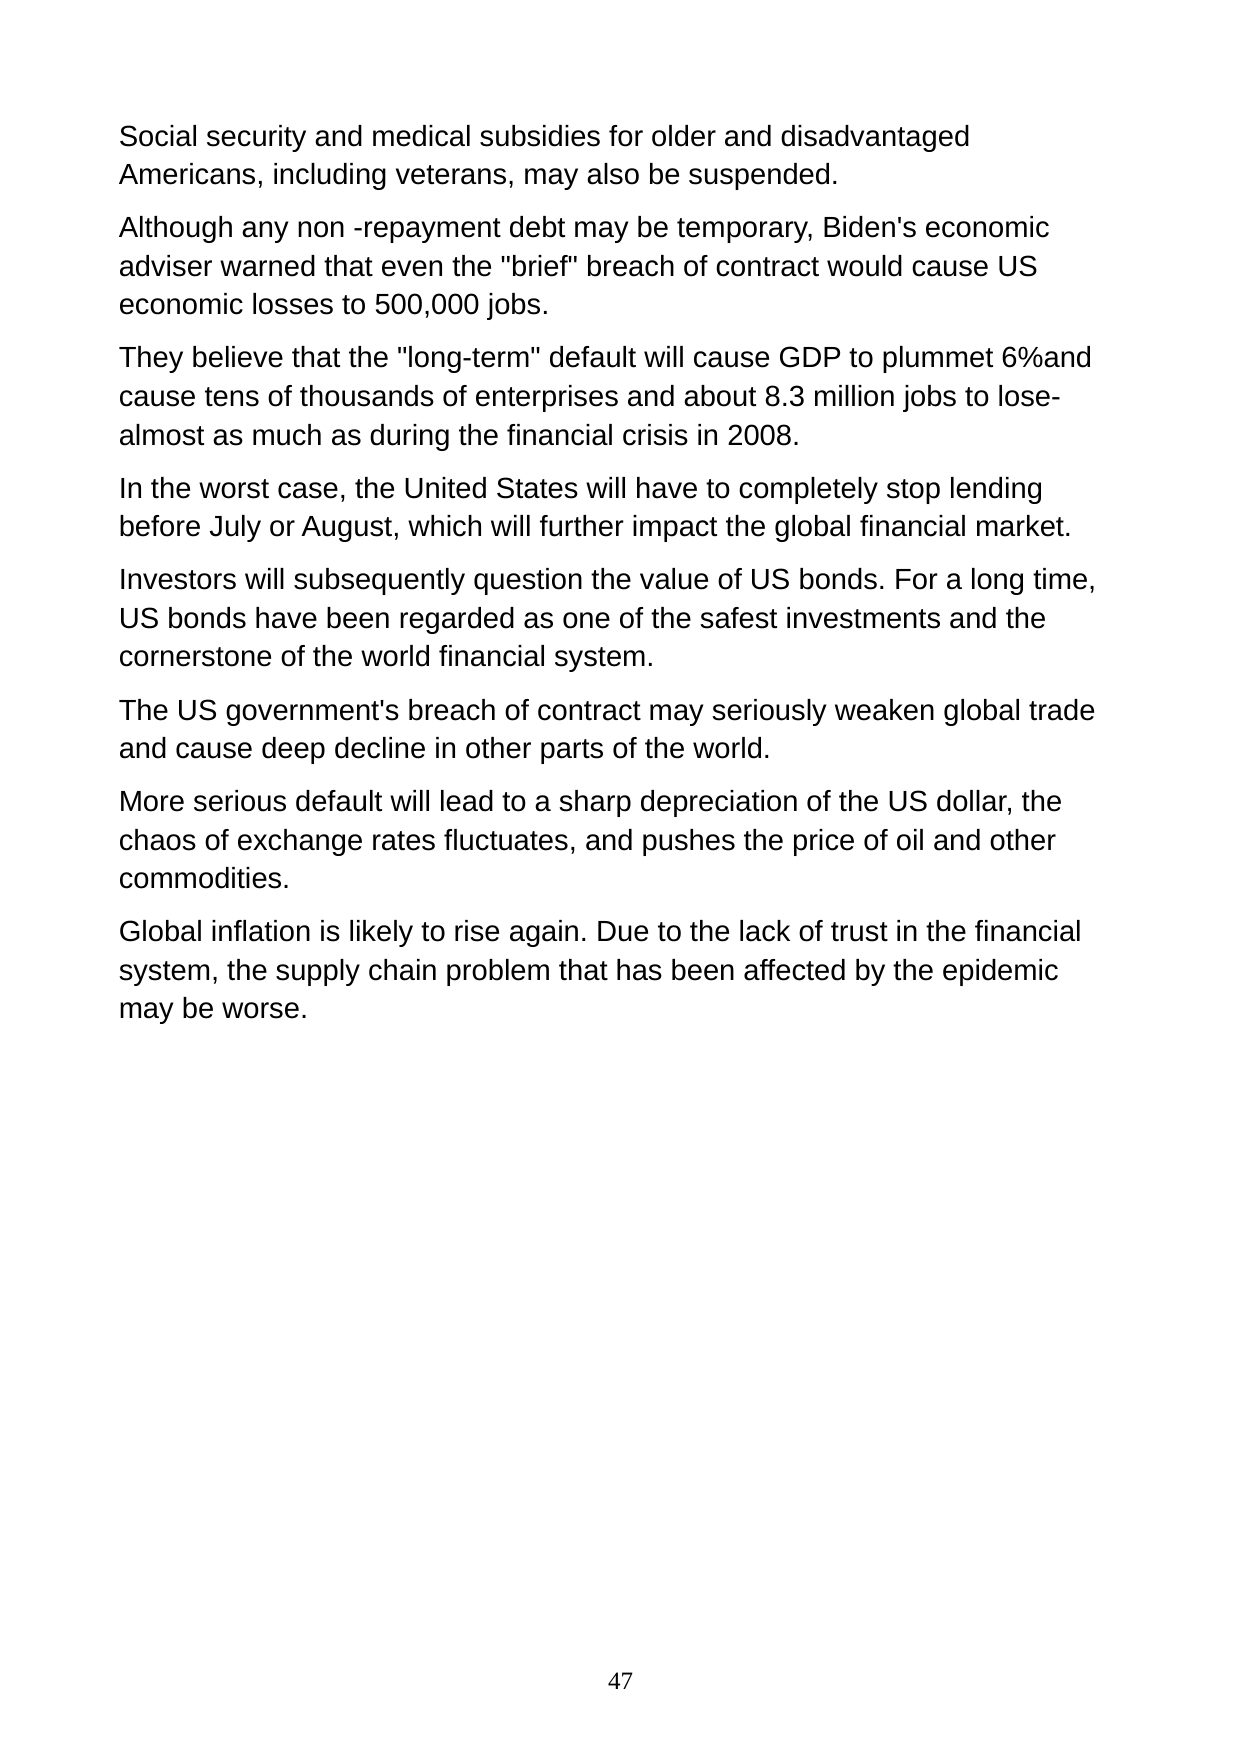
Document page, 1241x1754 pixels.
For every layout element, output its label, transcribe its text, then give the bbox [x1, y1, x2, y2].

text Although any non -repayment debt may be temporary, Biden's economic adviser warned that even the "brief" breach of contract would cause US economic losses to 500,000 jobs. [118, 210, 1122, 321]
text Global inflation is likely to rise again. Due to the lack of trust in the financial system, the supply chain problem that has been affected by the epidemic may be worse. [118, 914, 1122, 1025]
text In the worst case, the United States will have to completely stop lending before July or August, which will further impact the global financial market. [118, 471, 1122, 543]
text More serious default will lead to a sharp depreciation of the US dollar, the chaos of exchange rates fluctuates, and pushes the price of oil and other commodities. [118, 784, 1122, 895]
text The US government's breach of contract may seriously weaken global trade and cause deep decline in other parts of the world. [118, 692, 1122, 764]
text Investors will subsequently question the value of US bonds. For a long time, US bonds have been regarded as one of the safest investments and the cornerstone of the world financial system. [118, 562, 1122, 673]
text They believe that the "long-term" default will cause GDP to plummet 6%and cause tens of thousands of enterprises and about 8.3 million jobs to lose-almost as much as during the financial crisis in 2008. [118, 340, 1122, 451]
text Social security and medical subsidies for older and disadvantaged Americans, including veterans, may also be suspended. [118, 118, 1122, 191]
